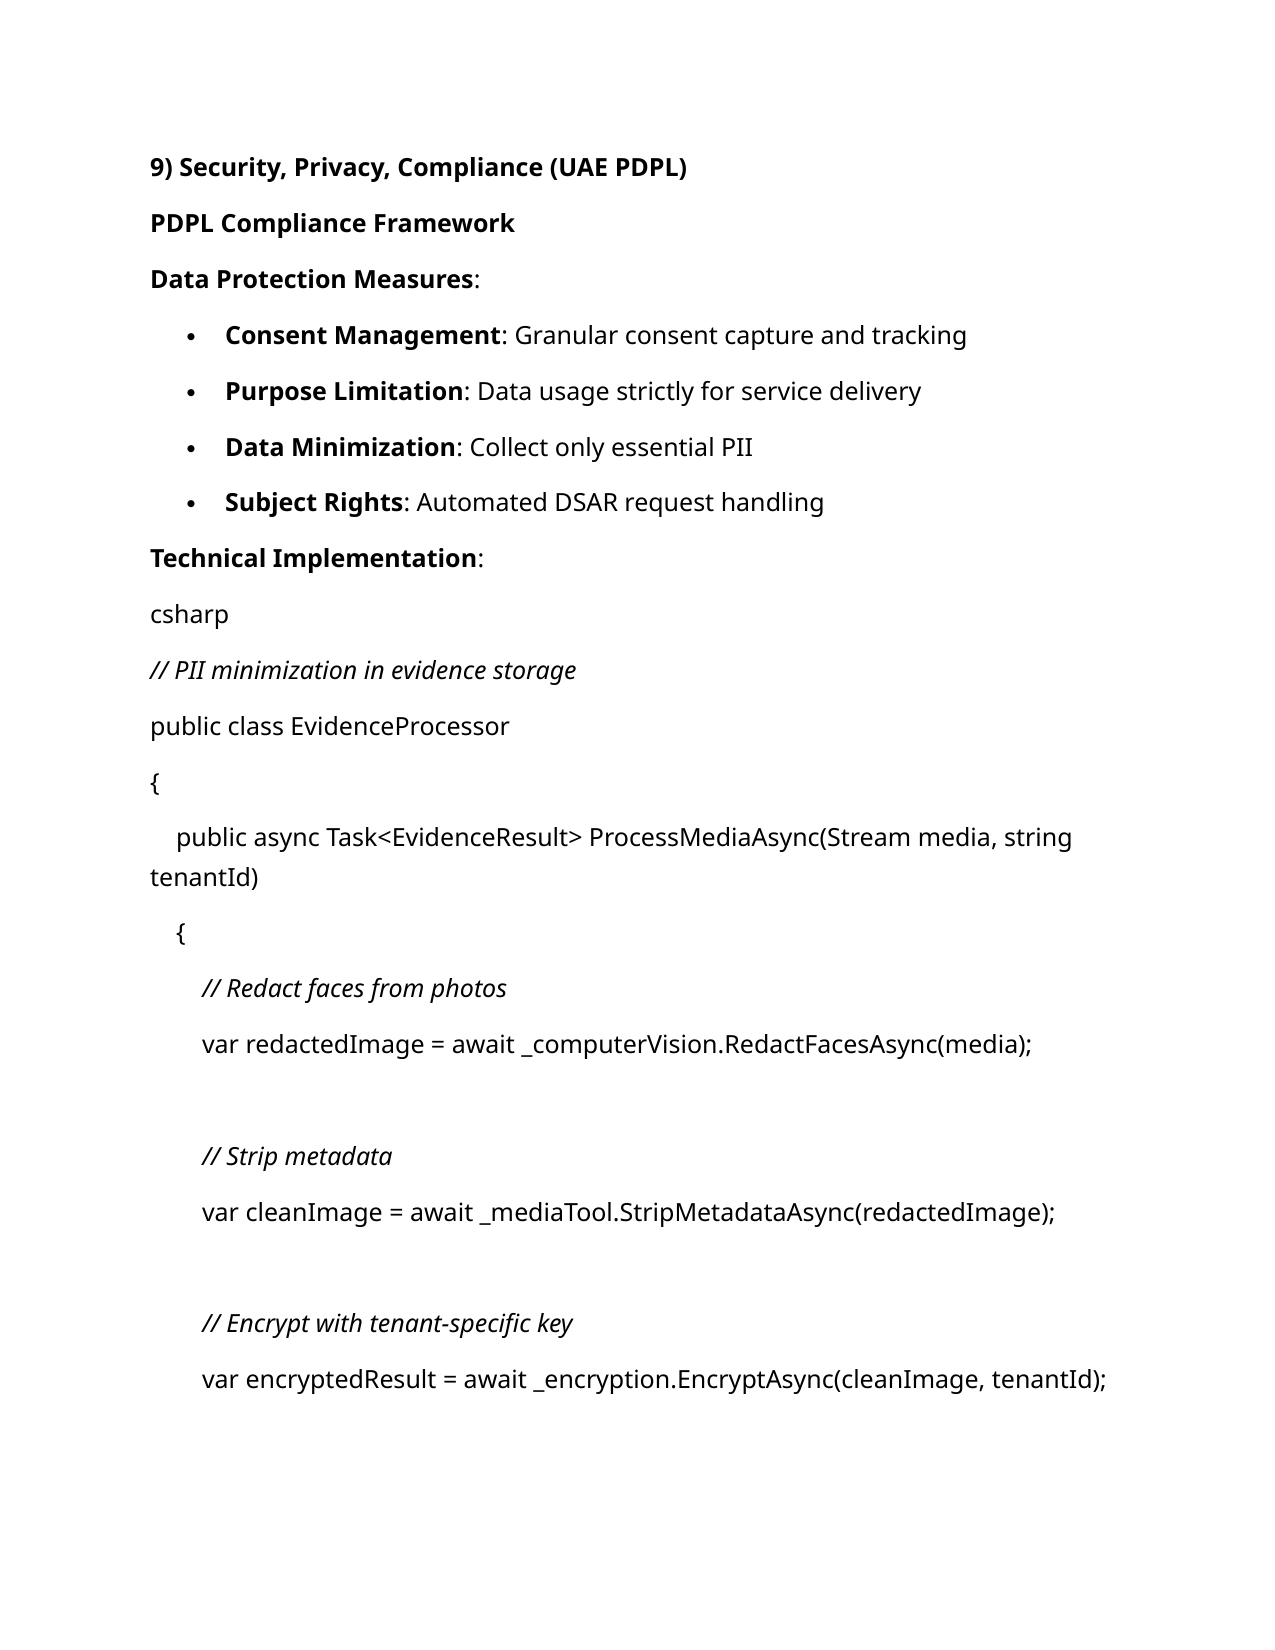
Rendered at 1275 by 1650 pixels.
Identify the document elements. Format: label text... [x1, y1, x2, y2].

text { [150, 764, 1125, 798]
text var encryptedResult = await _encryption.EncryptAsync(cleanImage, tenantId); [150, 1362, 1125, 1396]
text public class EvidenceProcessor [150, 708, 1125, 742]
list Subject Rights: Automated DSAR request handling [187, 485, 1125, 519]
list Purpose Limitation: Data usage strictly for service delivery [187, 373, 1125, 407]
list Data Minimization: Collect only essential PII [187, 429, 1125, 463]
text csharp [150, 597, 1125, 631]
text 9) Security, Privacy, Compliance (UAE PDPL) [150, 150, 1125, 184]
text var cleanImage = await _mediaTool.StripMetadataAsync(redactedImage); [150, 1194, 1125, 1228]
text { [150, 915, 1125, 949]
text // Strip metadata [150, 1138, 1125, 1172]
text PDPL Compliance Framework [150, 206, 1125, 240]
list Consent Management: Granular consent capture and tracking [187, 317, 1125, 352]
text public async Task<EvidenceResult> ProcessMediaAsync(Stream media, string tenantId) [150, 820, 1125, 893]
text // Redact faces from photos [150, 971, 1125, 1005]
text // Encrypt with tenant-specific key [150, 1306, 1125, 1340]
text Technical Implementation: [150, 541, 1125, 575]
text Data Protection Measures: [150, 262, 1125, 296]
text // PII minimization in evidence storage [150, 652, 1125, 687]
text var redactedImage = await _computerVision.RedactFacesAsync(media); [150, 1027, 1125, 1061]
